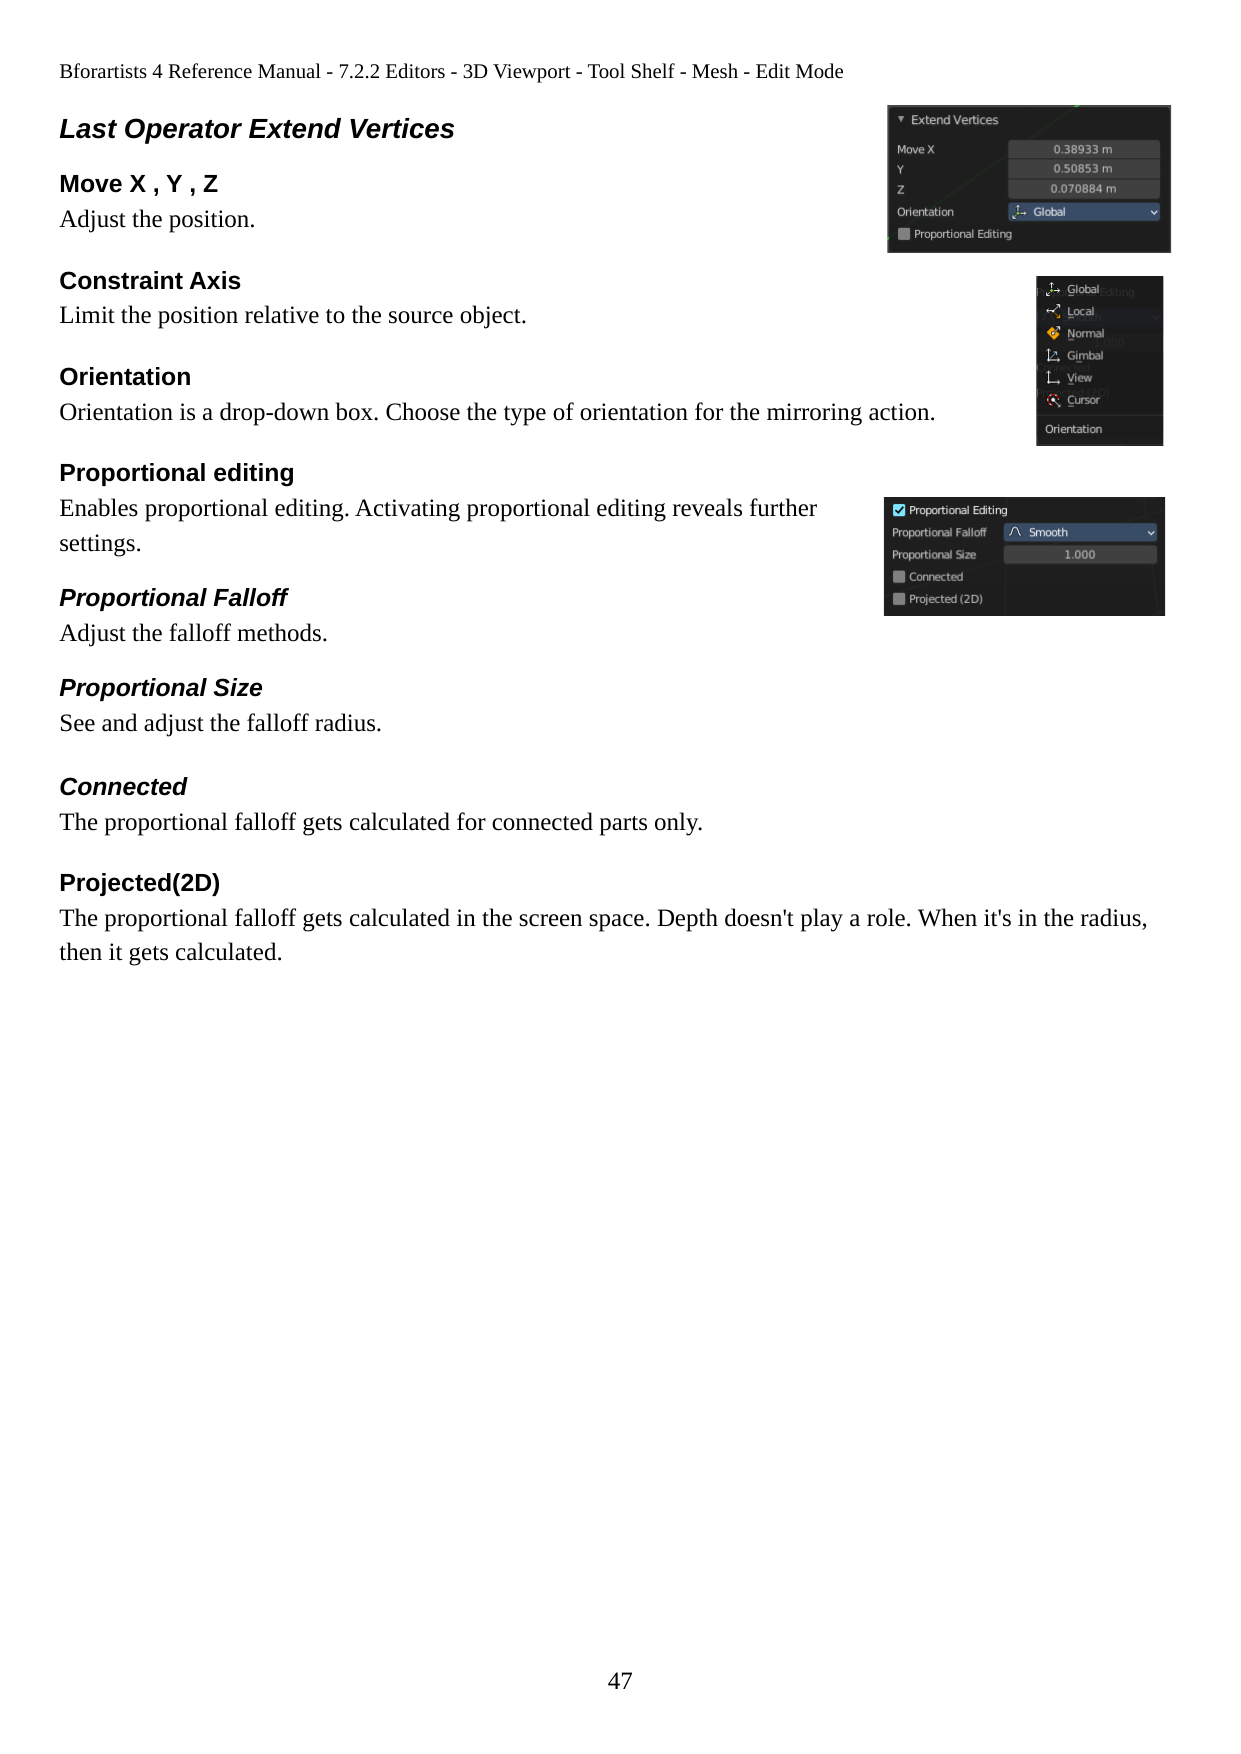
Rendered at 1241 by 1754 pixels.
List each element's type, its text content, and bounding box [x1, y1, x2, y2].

text Limit the position relative to the source object. [59, 301, 1036, 329]
subtitle [1164, 362, 1181, 391]
subtitle Proportional Size [59, 673, 1181, 702]
text Orientation is a drop-down box. Choose the type of orientation for the mirroring action. [59, 397, 1036, 426]
text See and adjust the falloff radius. [59, 708, 1181, 737]
subtitle Constraint Axis [59, 266, 1181, 294]
picture [1036, 276, 1164, 446]
subtitle Orientation [59, 362, 1036, 391]
picture [883, 497, 1166, 616]
picture [887, 105, 1172, 253]
subtitle Connected [59, 772, 1181, 800]
text Adjust the position. [59, 204, 887, 233]
text The proportional falloff gets calculated in the screen space. Depth doesn't play a role. When it's in the radius, then it gets calculated. [59, 903, 1181, 966]
subtitle Proportional Falloff [59, 583, 883, 612]
subtitle Proportional editing [59, 458, 1181, 487]
text Enables proportional editing. Activating proportional editing reveals further settings. [59, 493, 1181, 557]
text Adjust the falloff methods. [59, 618, 1181, 647]
subtitle Last Operator Extend Vertices [59, 113, 887, 144]
subtitle [1166, 583, 1181, 612]
subtitle Move X , Y , Z [59, 169, 887, 198]
text The proportional falloff gets calculated for connected parts only. [59, 807, 1181, 835]
subtitle Projected(2D) [59, 868, 1181, 897]
